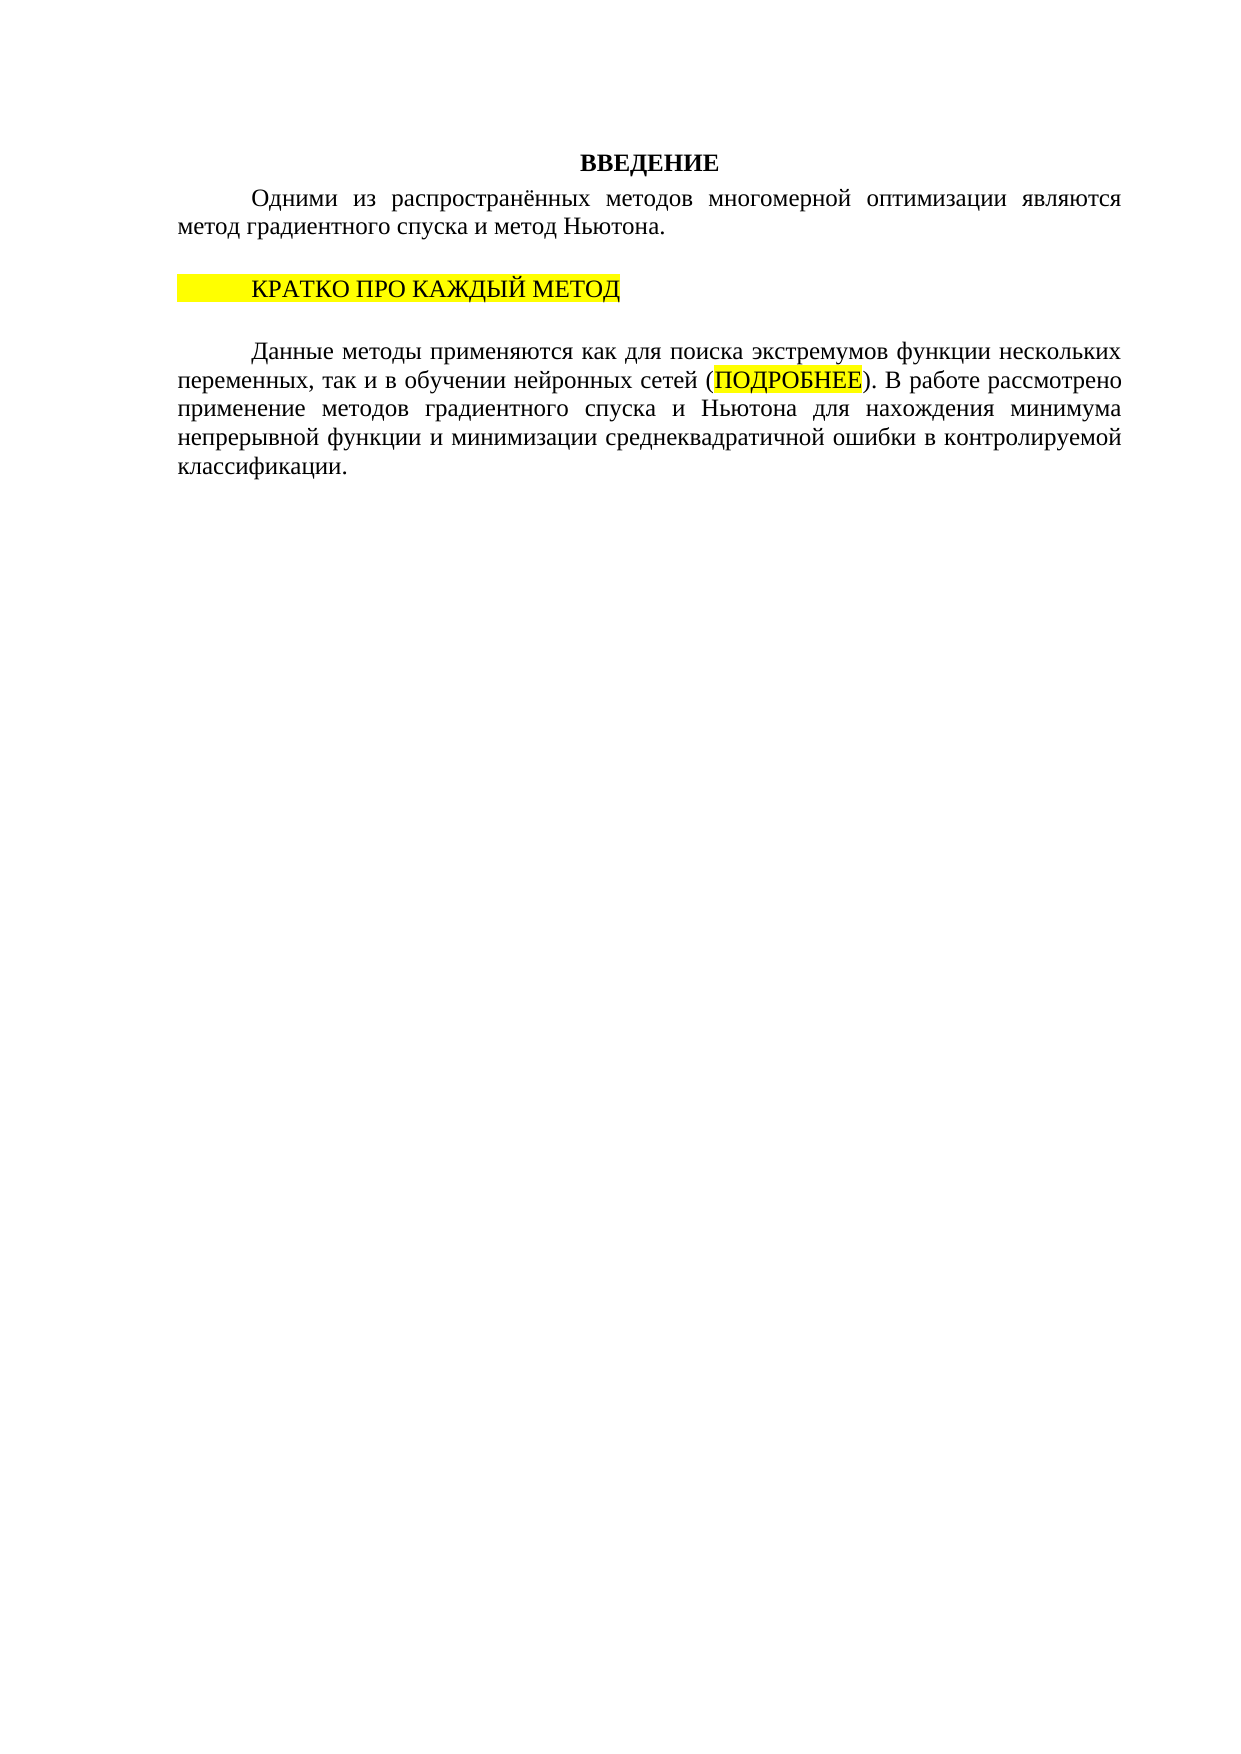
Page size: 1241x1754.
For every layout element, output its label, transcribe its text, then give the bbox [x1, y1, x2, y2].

list КРАТКО ПРО КАЖДЫЙ МЕТОД [177, 274, 1122, 302]
list Одними из распространённых методов многомерной оптимизации являются метод градиентного спуска и метод Ньютона. [177, 183, 1122, 240]
text Введение [177, 148, 1122, 176]
list Данные методы применяются как для поиска экстремумов функции нескольких переменных, так и в обучении нейронных сетей (ПОДРОБНЕЕ). В работе рассмотрено применение методов градиентного спуска и Ньютона для нахождения минимума непрерывной функции и минимизации среднеквадратичной ошибки в контролируемой классификации. [177, 336, 1122, 480]
